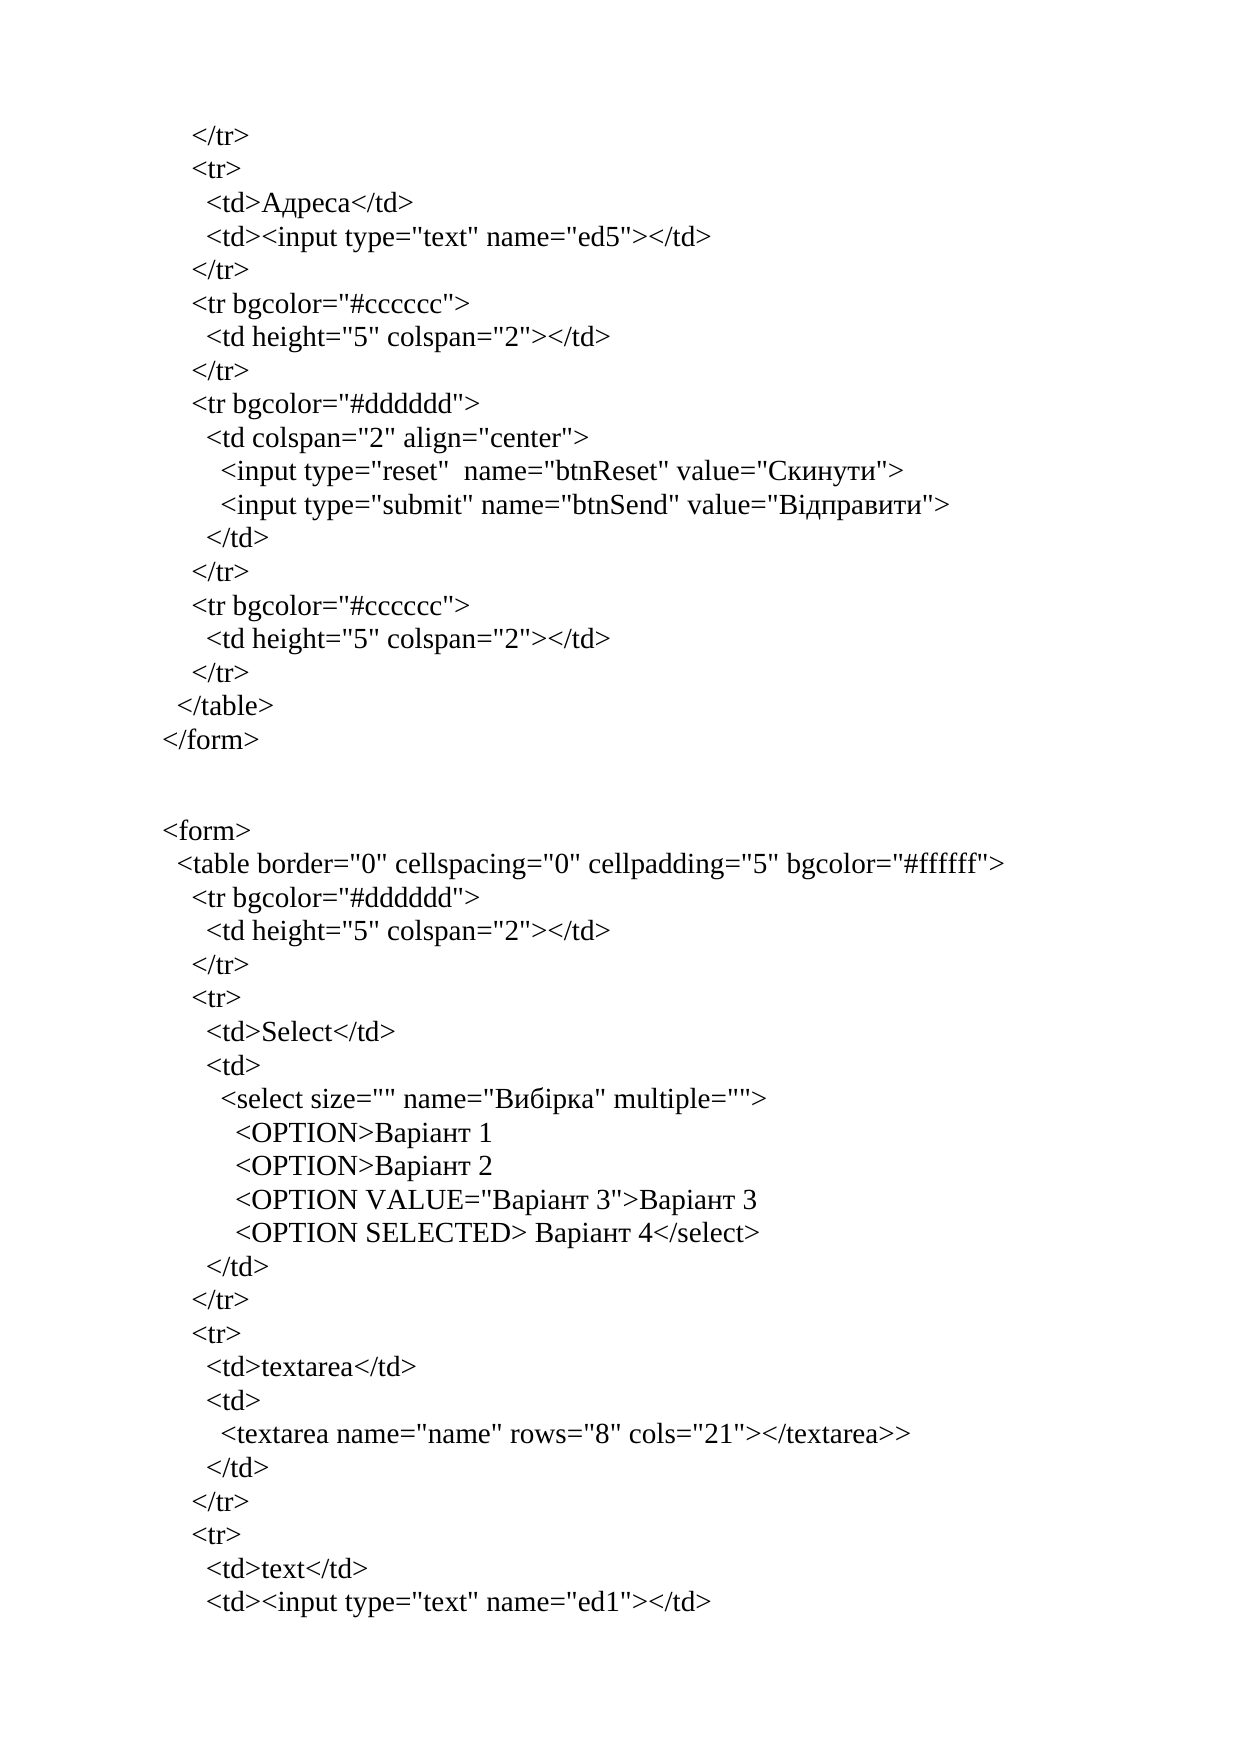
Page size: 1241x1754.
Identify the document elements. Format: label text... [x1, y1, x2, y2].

text </tr> [118, 554, 1122, 588]
text <tr bgcolor="#cccccc"> [118, 286, 1122, 319]
text <tr> [118, 1316, 1122, 1349]
text </tr> [118, 353, 1122, 386]
text </tr> [118, 1484, 1122, 1517]
text <td>text</td> [118, 1551, 1122, 1584]
text <OPTION>Варіант 2 [118, 1148, 1122, 1182]
text <OPTION>Варіант 1 [118, 1115, 1122, 1148]
text </td> [118, 521, 1122, 554]
text </form> [118, 722, 1122, 755]
text <table border="0" cellspacing="0" cellpadding="5" bgcolor="#ffffff"> [118, 846, 1122, 880]
text <td height="5" colspan="2"></td> [118, 913, 1122, 947]
text <td>textarea</td> [118, 1349, 1122, 1383]
text </tr> [118, 252, 1122, 286]
text </table> [118, 688, 1122, 722]
text <tr> [118, 1517, 1122, 1551]
text <td height="5" colspan="2"></td> [118, 319, 1122, 353]
text <input type="reset" name="btnReset" value="Скинути"> [118, 453, 1122, 487]
text </tr> [118, 655, 1122, 688]
text <td height="5" colspan="2"></td> [118, 621, 1122, 655]
text <tr> [118, 981, 1122, 1014]
text <td> [118, 1048, 1122, 1081]
text <td><input type="text" name="ed1"></td> [118, 1584, 1122, 1618]
text <tr bgcolor="#cccccc"> [118, 588, 1122, 621]
text <OPTION VALUE="Варіант 3">Варіант 3 [118, 1182, 1122, 1215]
text <tr bgcolor="#dddddd"> [118, 880, 1122, 913]
text <form> [118, 813, 1122, 846]
text </tr> [118, 118, 1122, 152]
text <td><input type="text" name="ed5"></td> [118, 219, 1122, 252]
text <tr> [118, 152, 1122, 185]
text <select size="" name="Вибірка" multiple=""> [118, 1081, 1122, 1115]
text </td> [118, 1450, 1122, 1484]
text </tr> [118, 1282, 1122, 1316]
text </tr> [118, 947, 1122, 981]
text </td> [118, 1249, 1122, 1282]
text <textarea name="name" rows="8" cols="21"></textarea>> [118, 1417, 1122, 1450]
text <td>Select</td> [118, 1014, 1122, 1048]
text <OPTION SELECTED> Варіант 4</select> [118, 1215, 1122, 1249]
text <td> [118, 1383, 1122, 1417]
text <td colspan="2" align="center"> [118, 420, 1122, 453]
text <td>Адреса</td> [118, 185, 1122, 219]
text <tr bgcolor="#dddddd"> [118, 386, 1122, 420]
text <input type="submit" name="btnSend" value="Відправити"> [118, 487, 1122, 521]
